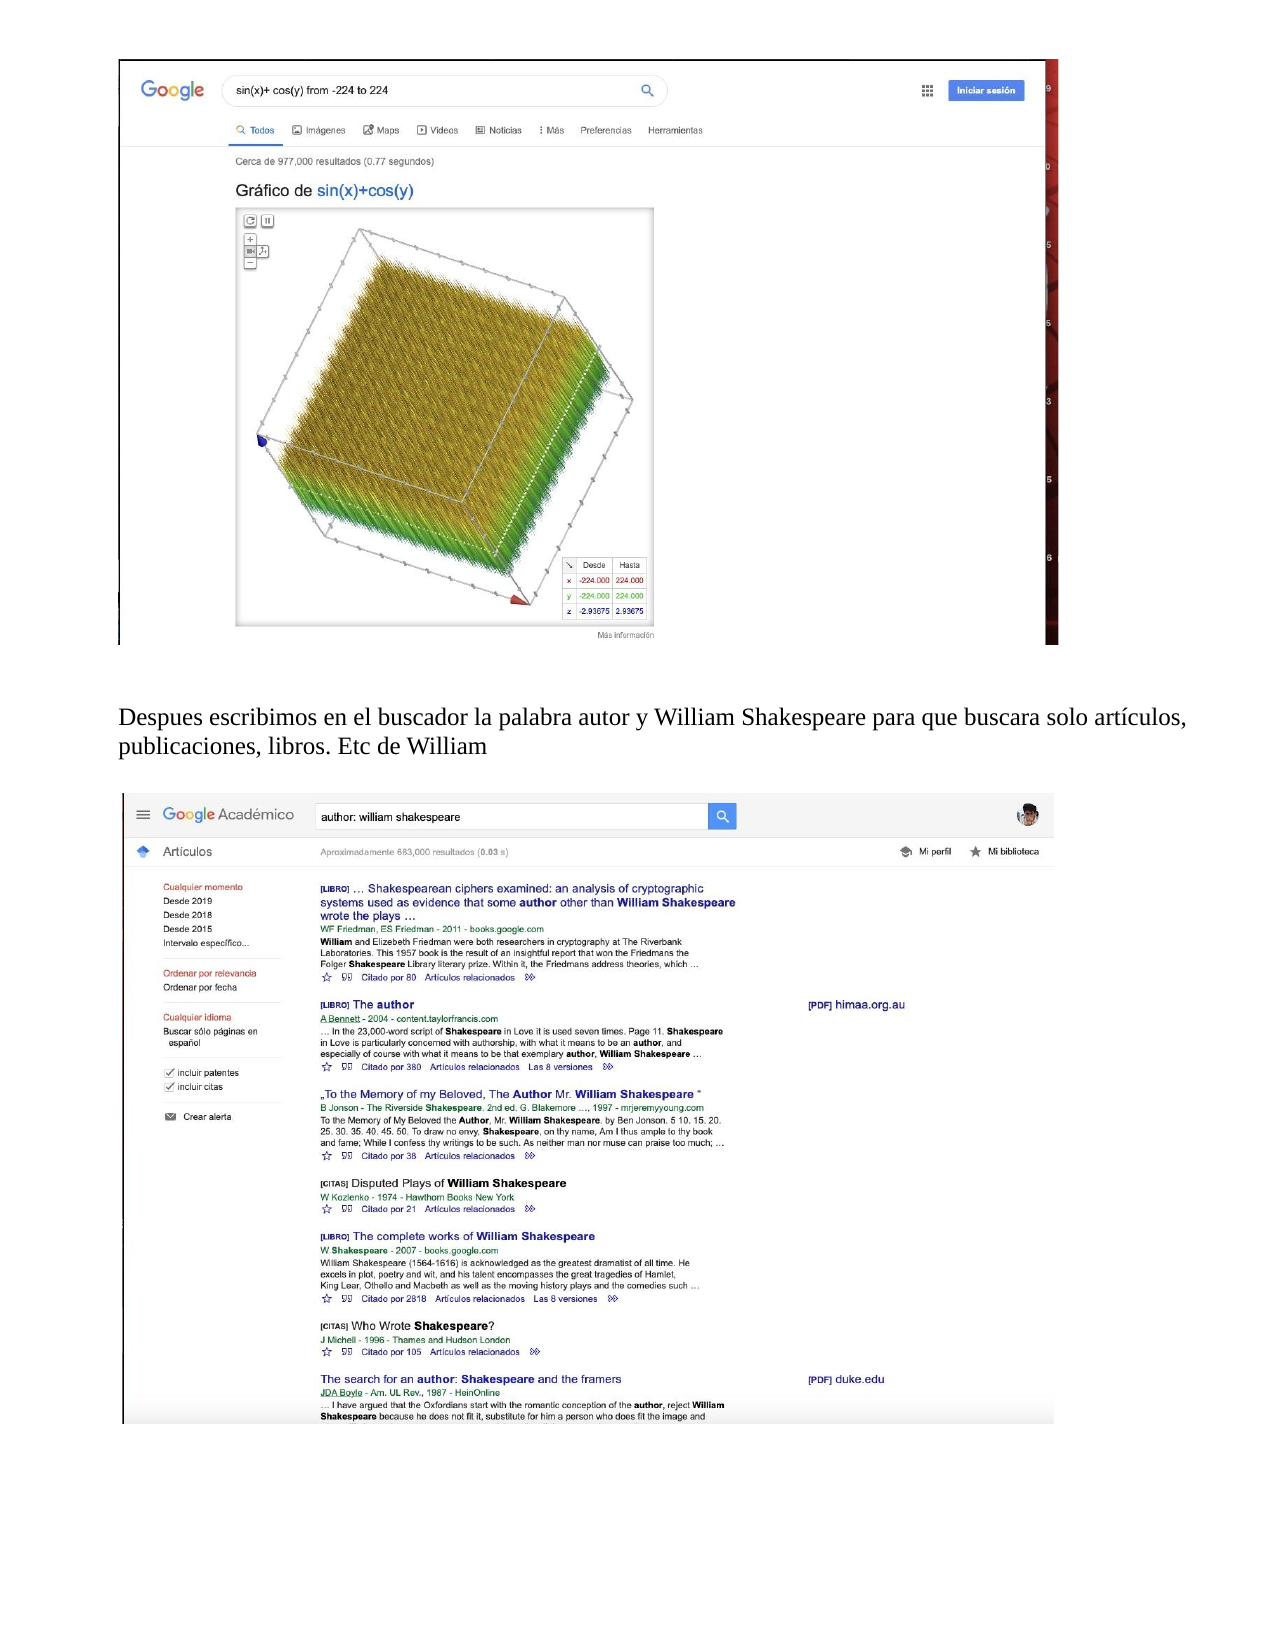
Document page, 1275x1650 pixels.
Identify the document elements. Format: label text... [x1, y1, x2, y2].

text Despues escribimos en el buscador la palabra autor y William Shakespeare para que buscara solo artículos, publicaciones, libros. Etc de William [118, 702, 1205, 759]
